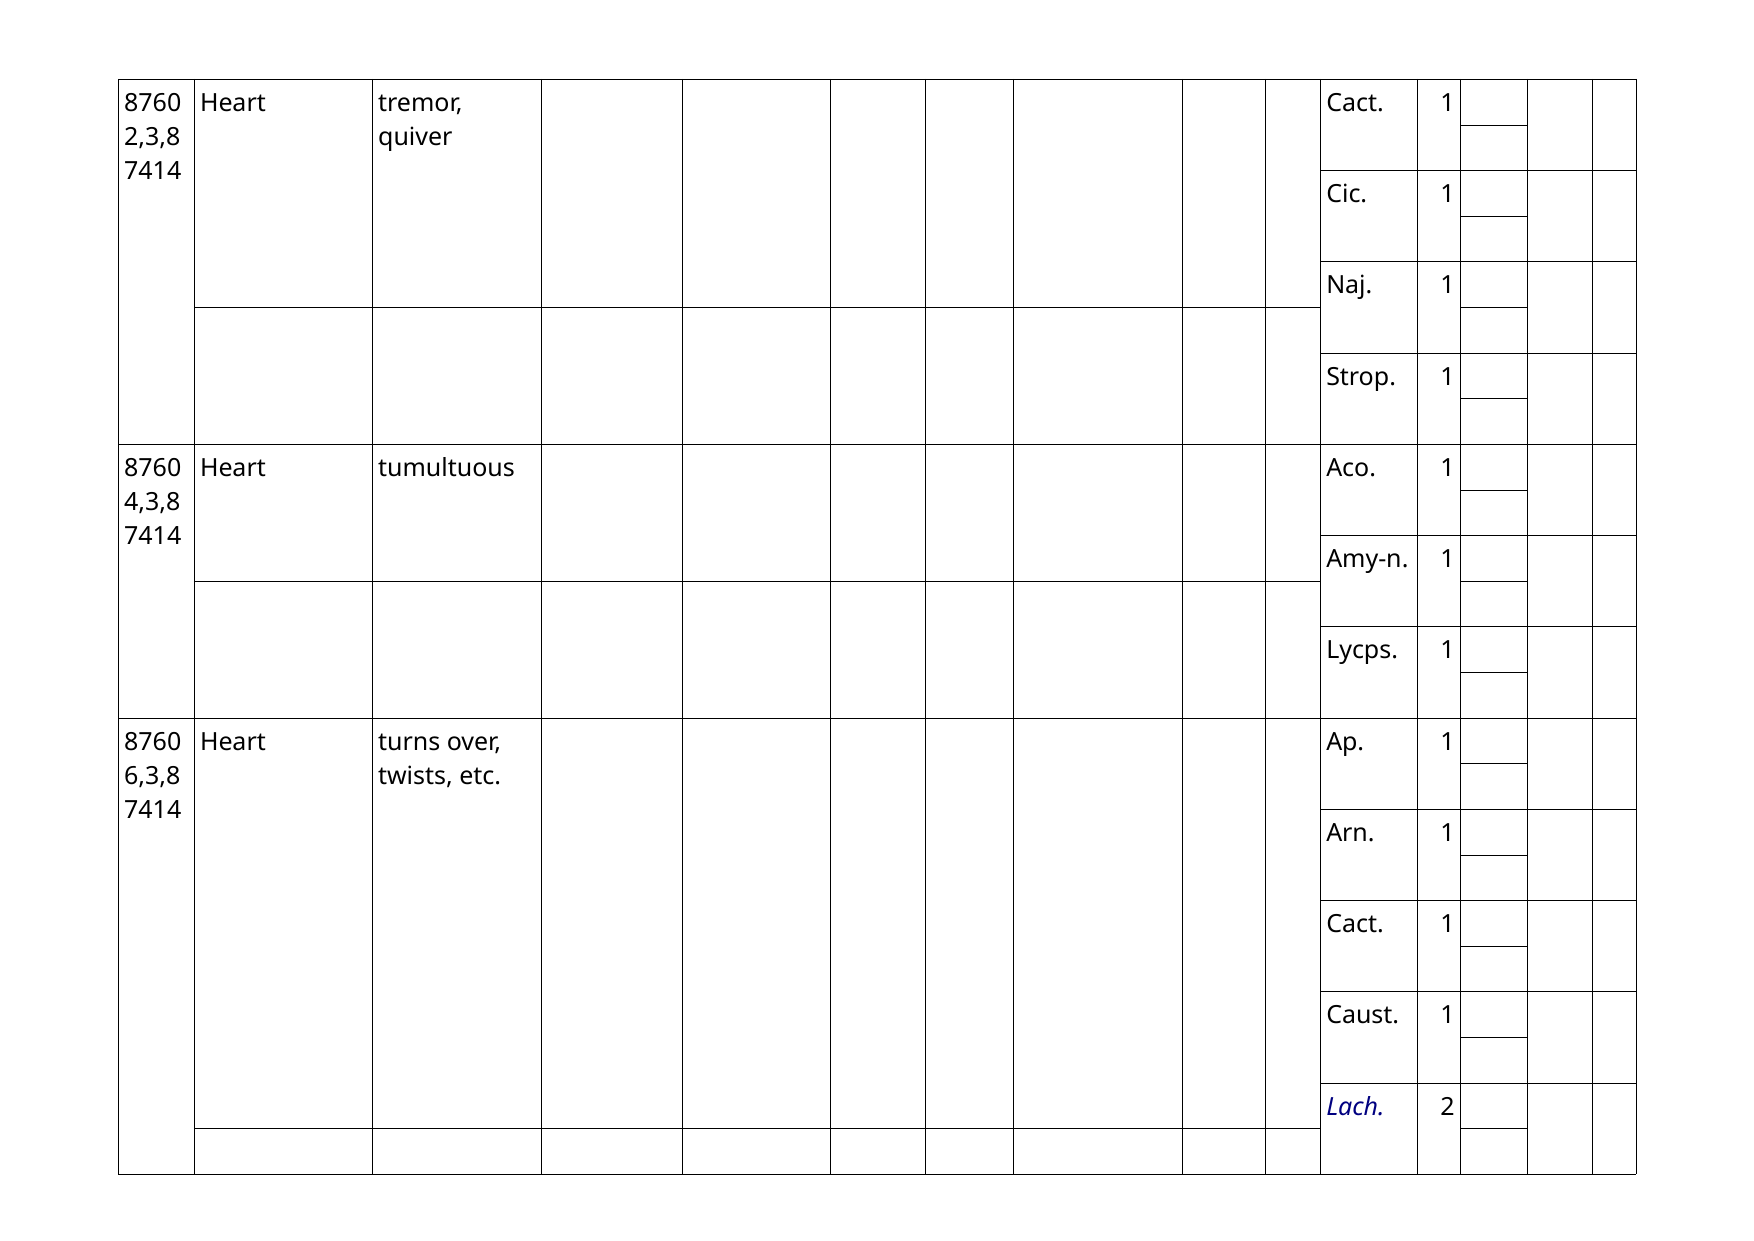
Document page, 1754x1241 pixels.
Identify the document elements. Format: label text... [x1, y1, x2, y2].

table_cell [542, 308, 682, 444]
table_cell 1 [1418, 262, 1460, 353]
table_cell Cact. [1321, 80, 1417, 170]
table_cell Lach. [1321, 1084, 1417, 1174]
table_cell [831, 1129, 925, 1174]
table_cell [1461, 992, 1527, 1037]
table_cell [1593, 80, 1636, 170]
table_cell [195, 308, 372, 444]
table_cell 87604,3,87414 [119, 445, 194, 718]
table_cell [926, 719, 1013, 1128]
table_cell [1528, 627, 1592, 718]
table_cell [1528, 536, 1592, 626]
table_cell [1461, 901, 1527, 946]
table_cell [1461, 673, 1527, 718]
table_cell 87602,3,87414 [119, 80, 194, 444]
table_cell [683, 719, 830, 1128]
table_cell [1593, 992, 1636, 1083]
table_cell Cic. [1321, 171, 1417, 261]
table_cell [1014, 582, 1182, 718]
table_cell [926, 582, 1013, 718]
table_cell [1266, 308, 1320, 444]
table_cell [683, 80, 830, 307]
table_cell [1183, 1129, 1265, 1174]
table_cell Heart [195, 719, 372, 1128]
table_cell Cact. [1321, 901, 1417, 991]
table_cell [1461, 399, 1527, 444]
table_cell [1593, 445, 1636, 535]
table_cell [195, 582, 372, 718]
table_cell [1528, 445, 1592, 535]
table_cell [831, 719, 925, 1128]
table_cell [1528, 1084, 1592, 1174]
table_cell Heart [195, 445, 372, 581]
table_cell [683, 445, 830, 581]
table_cell [542, 80, 682, 307]
table_cell 1 [1418, 171, 1460, 261]
table_cell [1461, 171, 1527, 216]
table_cell Amy-n. [1321, 536, 1417, 626]
table_cell 1 [1418, 719, 1460, 809]
table_cell 1 [1418, 992, 1460, 1083]
table_cell [373, 1129, 541, 1174]
table_cell 1 [1418, 810, 1460, 900]
table_cell [1461, 627, 1527, 672]
table_cell [1528, 262, 1592, 353]
table_cell [1461, 1038, 1527, 1083]
table_cell [926, 80, 1013, 307]
table_cell [1014, 719, 1182, 1128]
table_cell 1 [1418, 627, 1460, 718]
table_cell [1593, 901, 1636, 991]
table_cell [542, 1129, 682, 1174]
table_cell [1183, 719, 1265, 1128]
table_cell [1266, 445, 1320, 581]
table_cell [195, 1129, 372, 1174]
table_cell [831, 582, 925, 718]
table_cell [683, 582, 830, 718]
table_cell turns over, twists, etc. [373, 719, 541, 1128]
table_cell [1266, 1129, 1320, 1174]
table_cell [1528, 992, 1592, 1083]
table_cell [1461, 764, 1527, 809]
table_cell Naj. [1321, 262, 1417, 353]
table_cell [1461, 491, 1527, 535]
table_cell 1 [1418, 536, 1460, 626]
table_cell Arn. [1321, 810, 1417, 900]
table_cell [683, 1129, 830, 1174]
table_cell [1593, 536, 1636, 626]
table_cell [1461, 947, 1527, 991]
table_cell [1593, 171, 1636, 261]
table_cell [373, 582, 541, 718]
table_cell [1593, 262, 1636, 353]
table_cell [1014, 445, 1182, 581]
table_cell [831, 308, 925, 444]
table_cell [1593, 719, 1636, 809]
table_cell [831, 80, 925, 307]
table_cell Ap. [1321, 719, 1417, 809]
table_cell [1593, 627, 1636, 718]
table_cell Caust. [1321, 992, 1417, 1083]
table_cell [1183, 445, 1265, 581]
table_cell [1461, 536, 1527, 581]
table_cell [1528, 171, 1592, 261]
table_cell 2 [1418, 1084, 1460, 1174]
table_cell [1593, 1084, 1636, 1174]
table_cell [1528, 901, 1592, 991]
table_cell 1 [1418, 445, 1460, 535]
table_cell tremor, quiver [373, 80, 541, 307]
table_cell Heart [195, 80, 372, 307]
table_cell [1461, 217, 1527, 261]
table_cell [1461, 445, 1527, 489]
table_cell [1528, 810, 1592, 900]
table_cell [1461, 262, 1527, 307]
table_cell [1461, 719, 1527, 763]
table_cell 1 [1418, 354, 1460, 444]
table_cell [1014, 308, 1182, 444]
table_cell tumultuous [373, 445, 541, 581]
table_cell [373, 308, 541, 444]
table_cell Aco. [1321, 445, 1417, 535]
table_cell 87606,3,87414 [119, 719, 194, 1174]
table_cell [831, 445, 925, 581]
table_cell [1528, 354, 1592, 444]
table_cell [1014, 1129, 1182, 1174]
table_cell [926, 445, 1013, 581]
table_cell Lycps. [1321, 627, 1417, 718]
table_cell [926, 1129, 1013, 1174]
table_cell [1461, 126, 1527, 170]
table_cell [1528, 719, 1592, 809]
table_cell [1461, 308, 1527, 353]
table_cell [1593, 810, 1636, 900]
table_cell 1 [1418, 80, 1460, 170]
table_cell [683, 308, 830, 444]
table_cell [1266, 719, 1320, 1128]
table_cell [1266, 582, 1320, 718]
table_cell [1461, 354, 1527, 398]
table_cell [1528, 80, 1592, 170]
table_cell [542, 445, 682, 581]
table_cell [1461, 1084, 1527, 1128]
table_cell [1014, 80, 1182, 307]
table_cell [926, 308, 1013, 444]
table_cell Strop. [1321, 354, 1417, 444]
table_cell [1593, 354, 1636, 444]
table_cell [1461, 1129, 1527, 1174]
table_cell [1183, 582, 1265, 718]
table_cell [1461, 582, 1527, 626]
table_cell [1266, 80, 1320, 307]
table_cell [1461, 80, 1527, 124]
table_cell [1183, 80, 1265, 307]
table_cell [542, 719, 682, 1128]
table_cell [542, 582, 682, 718]
table_cell 1 [1418, 901, 1460, 991]
table_cell [1183, 308, 1265, 444]
table_cell [1461, 856, 1527, 900]
table_cell [1461, 810, 1527, 854]
